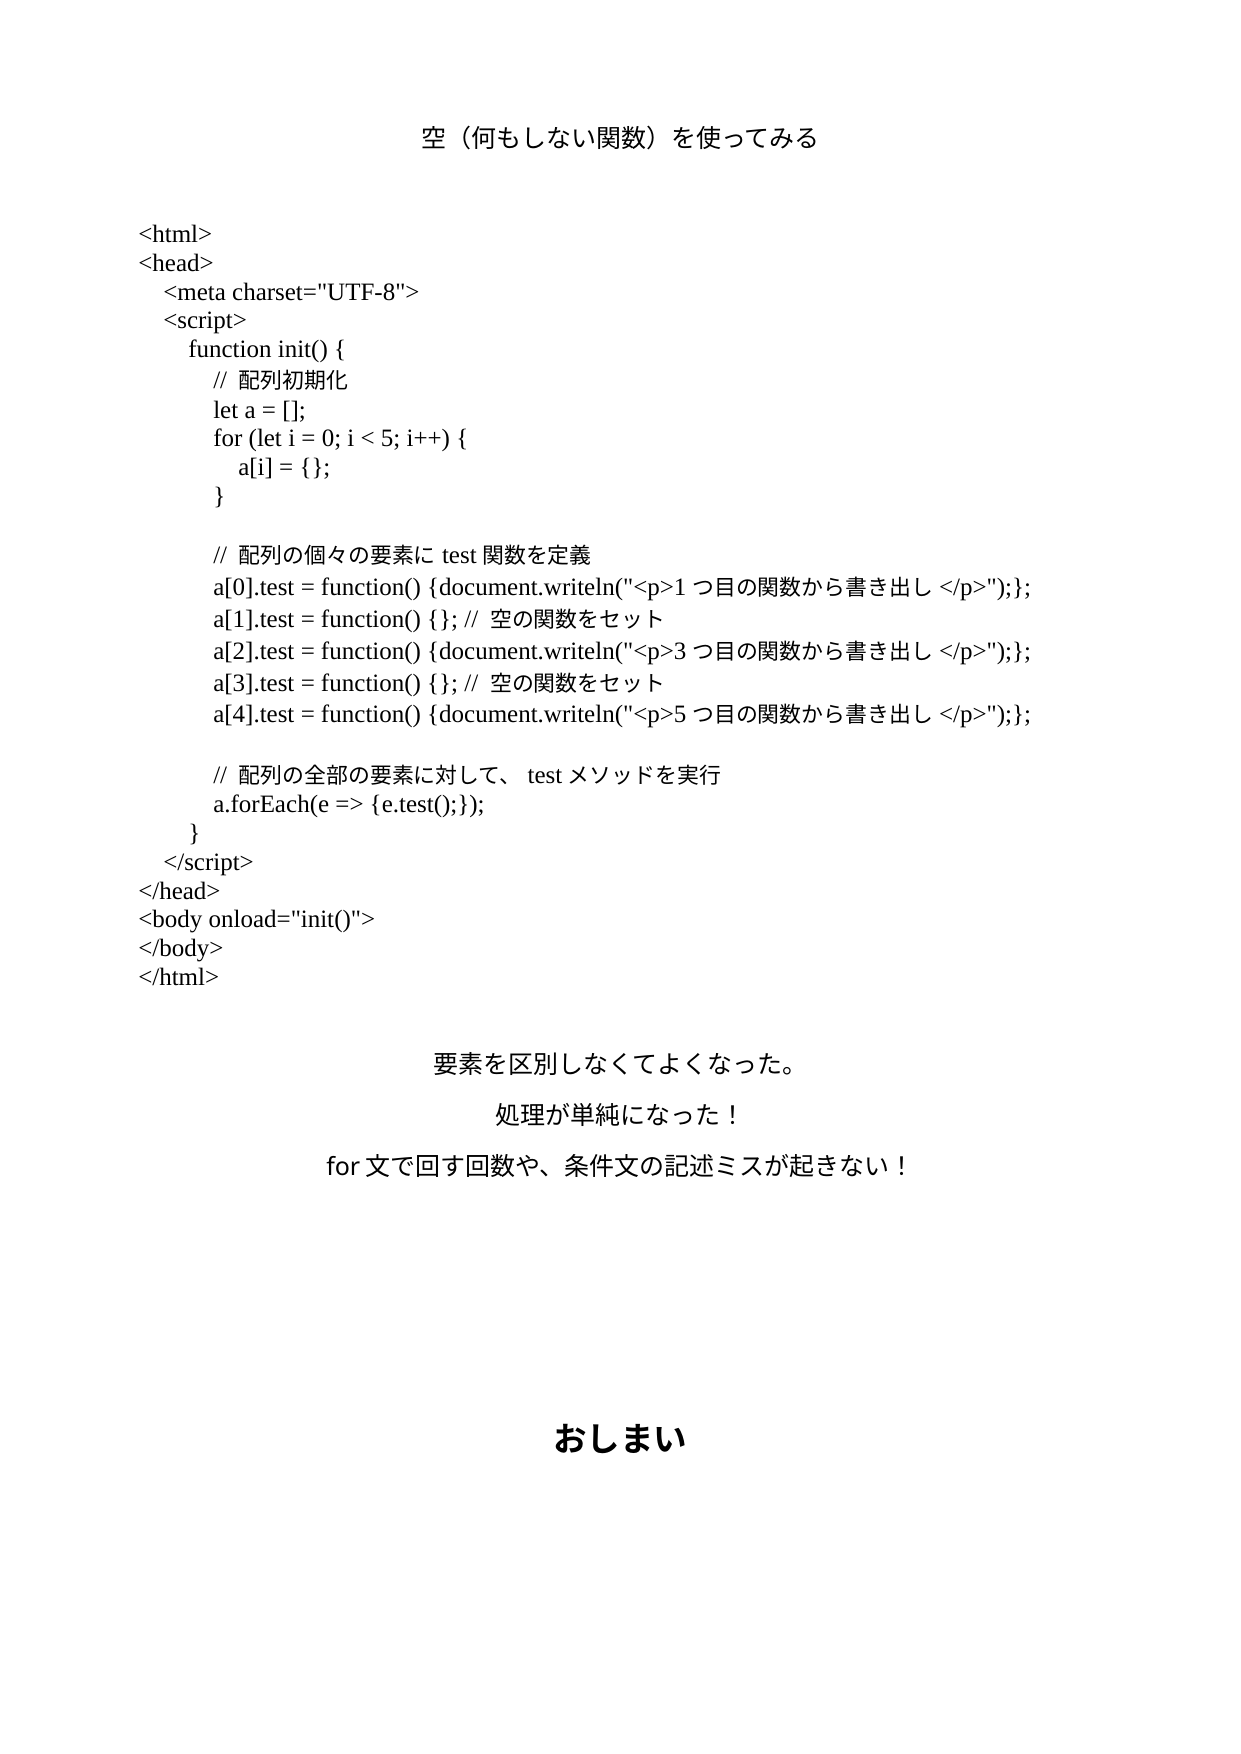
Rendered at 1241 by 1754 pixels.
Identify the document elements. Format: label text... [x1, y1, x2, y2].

text 空（何もしない関数）を使ってみる [118, 118, 1122, 154]
subtitle おしまい [118, 1412, 1122, 1461]
text 要素を区別しなくてよくなった。 [118, 1044, 1122, 1081]
text 処理が単純になった！ [118, 1095, 1122, 1132]
text for文で回す回数や、条件文の記述ミスが起きない！ [118, 1146, 1122, 1182]
